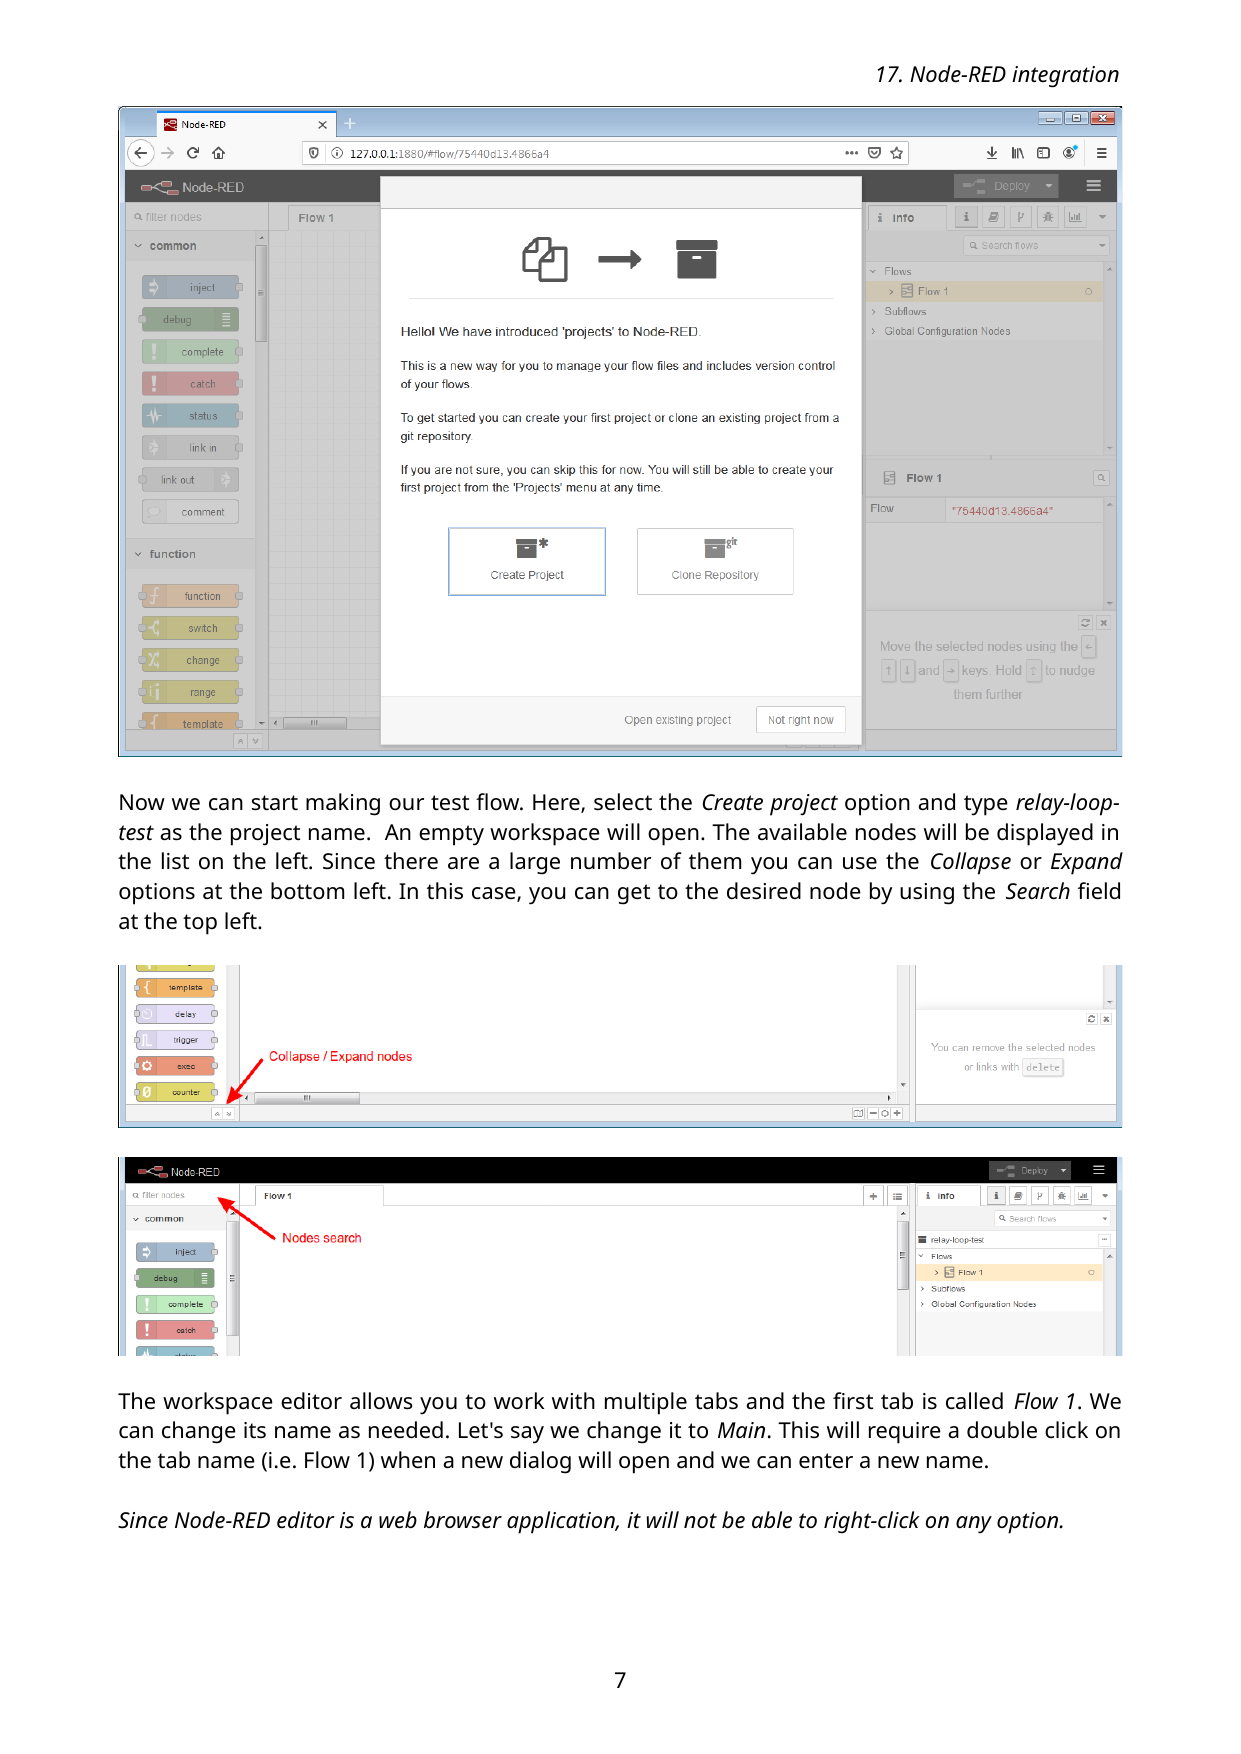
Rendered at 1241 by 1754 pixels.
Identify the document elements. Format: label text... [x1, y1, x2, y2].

picture [118, 1157, 1123, 1356]
picture [118, 106, 1123, 757]
picture [118, 965, 1123, 1128]
text Since Node-RED editor is a web browser application, it will not be able to right-click on any option. [118, 1505, 1122, 1534]
text The workspace editor allows you to work with multiple tabs and the first tab is called Flow 1. We can change its name as needed. Let's say we change it to Main. This will require a double click on the tab name (i.e. Flow 1) when a new dialog will open and we can enter a new name. [118, 1386, 1122, 1475]
text Now we can start making our test flow. Here, select the Create project option and type relay-loop-test as the project name. An empty workspace will open. The available nodes will be displayed in the list on the left. Since there are a large number of them you can use the Collapse or Expand options at the bottom left. In this case, you can get to the desired node by using the Search field at the top left. [118, 787, 1122, 936]
